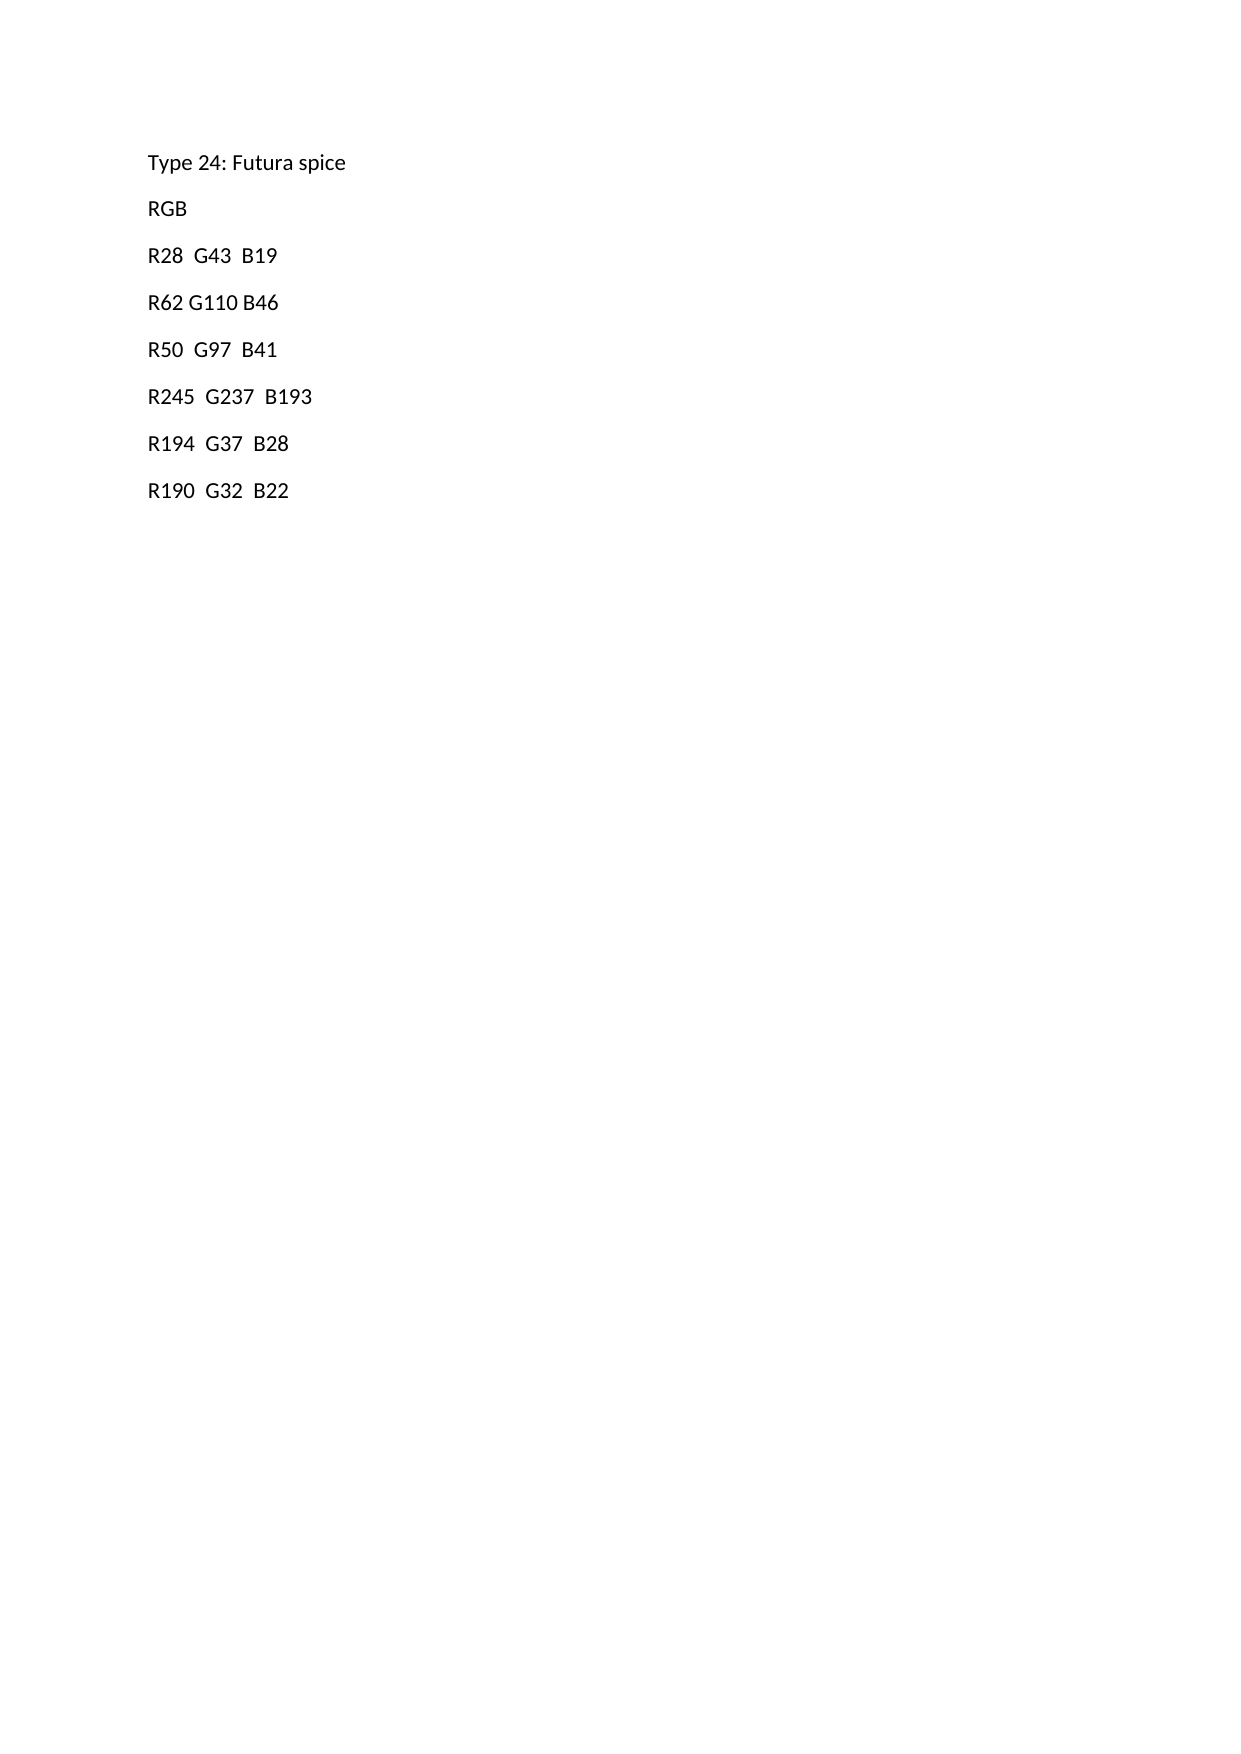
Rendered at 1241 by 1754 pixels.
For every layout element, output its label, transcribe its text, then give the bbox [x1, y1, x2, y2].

text R194 G37 B28 [148, 429, 1093, 457]
text R190 G32 B22 [148, 476, 1093, 504]
text R245 G237 B193 [148, 382, 1093, 410]
text R50 G97 B41 [148, 335, 1093, 363]
text Type 24: Futura spice [148, 148, 1093, 176]
text R28 G43 B19 [148, 241, 1093, 269]
text R62 G110 B46 [148, 288, 1093, 316]
text RGB [148, 194, 1093, 222]
